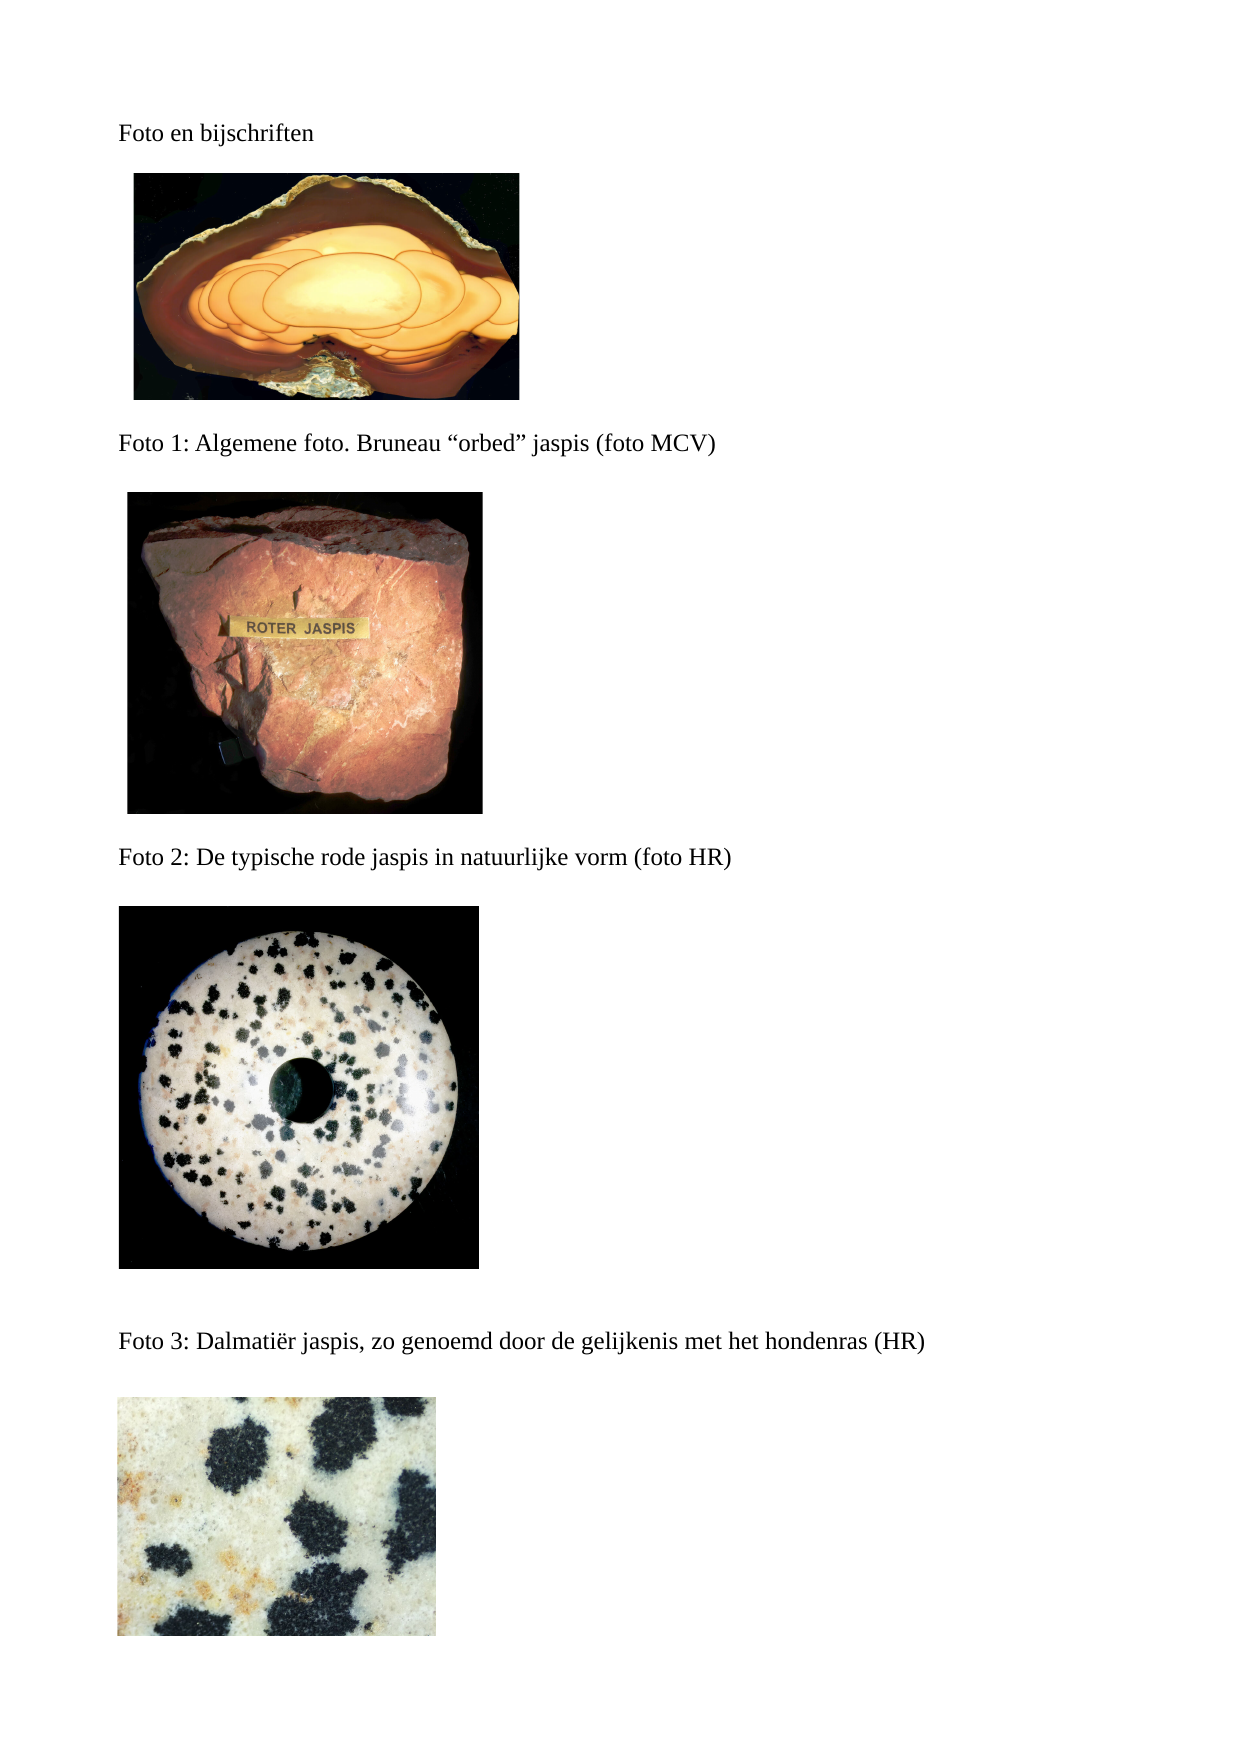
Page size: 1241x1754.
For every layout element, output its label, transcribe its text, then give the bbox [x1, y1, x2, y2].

text Foto en bijschriften [118, 118, 1122, 147]
text Foto 3: Dalmatiër jaspis, zo genoemd door de gelijkenis met het hondenras (HR) [118, 1326, 1122, 1355]
picture [133, 173, 520, 400]
text Foto 1: Algemene foto. Bruneau “orbed” jaspis (foto MCV) [118, 428, 1122, 457]
text Foto 2: De typische rode jaspis in natuurlijke vorm (foto HR) [118, 842, 1122, 871]
picture [118, 906, 479, 1269]
picture [127, 492, 483, 814]
picture [117, 1397, 436, 1636]
